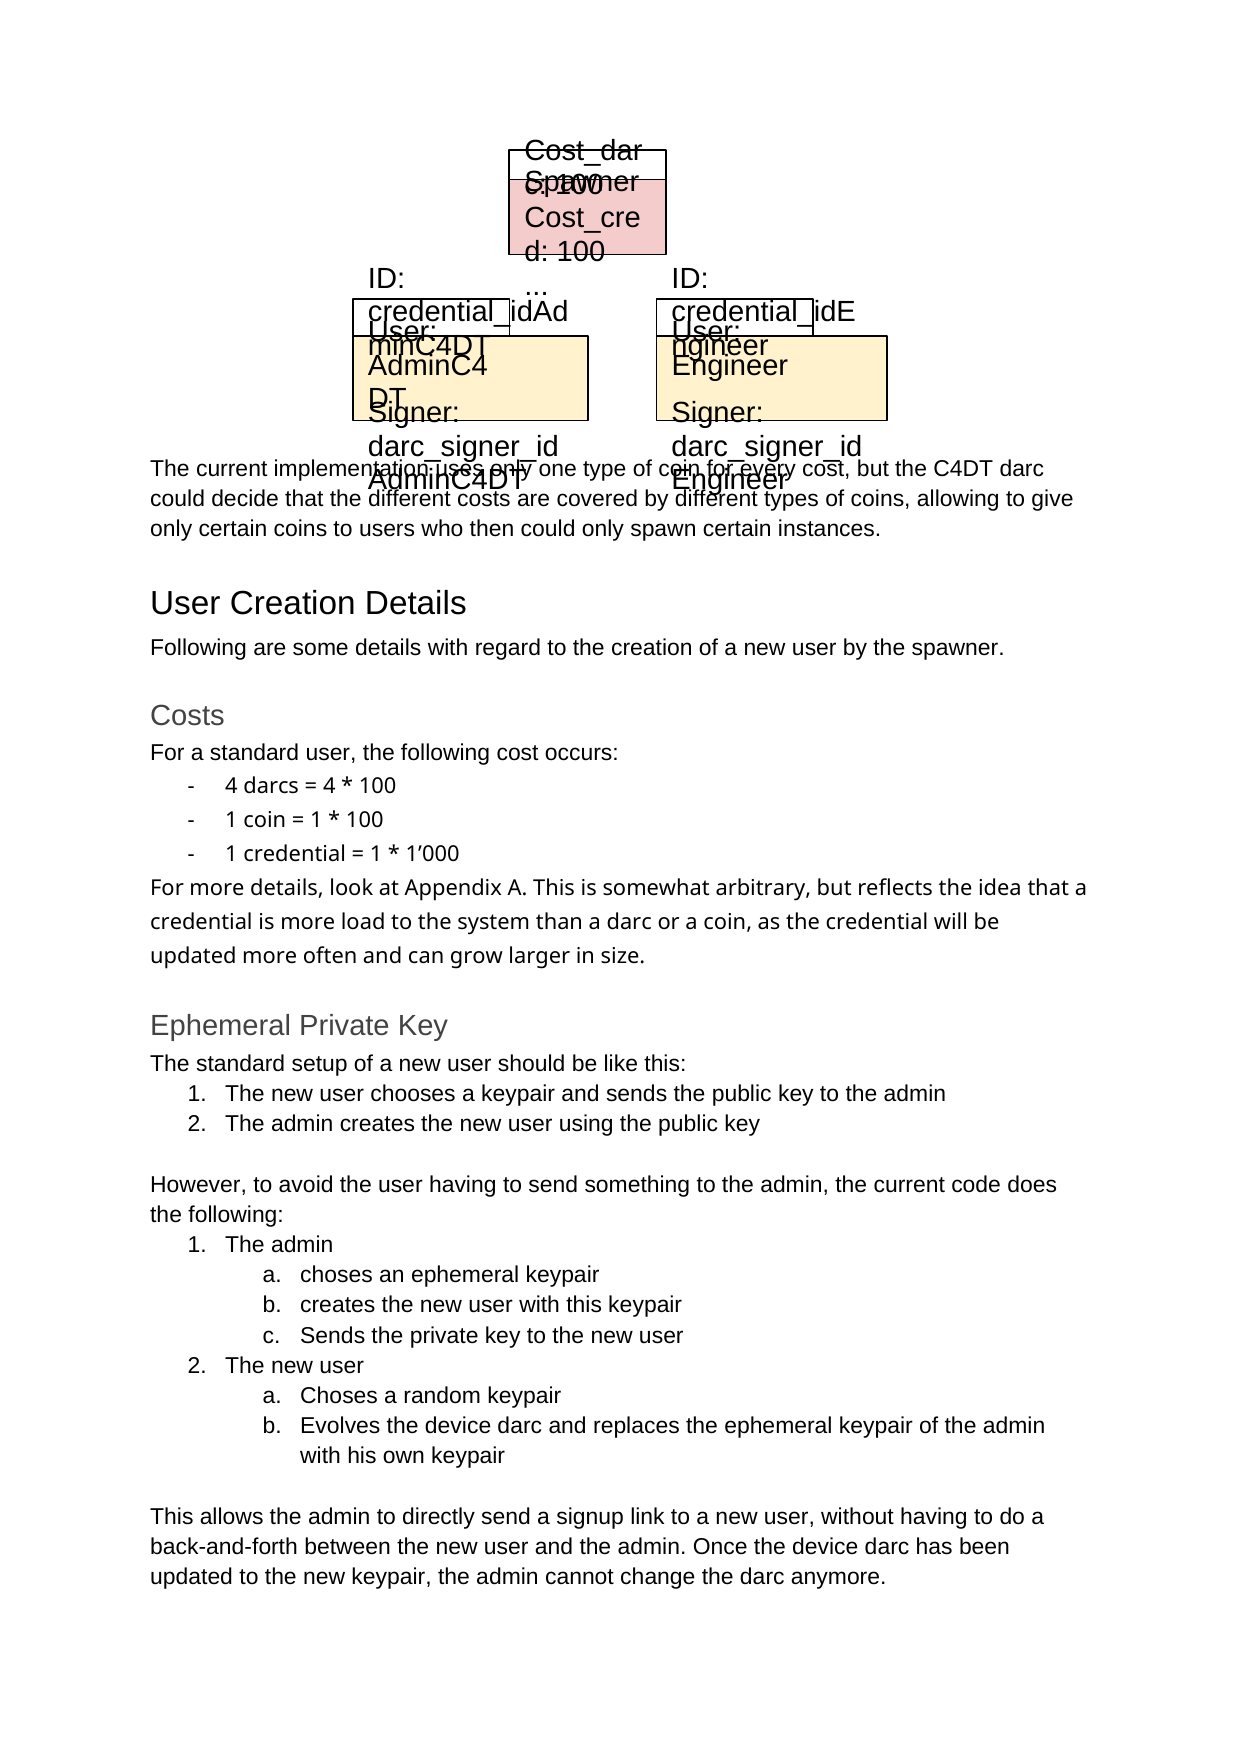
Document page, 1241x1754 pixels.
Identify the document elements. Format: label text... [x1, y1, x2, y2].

list 1 credential = 1 * 1’000 [187, 838, 1090, 868]
text The standard setup of a new user should be like this: [150, 1050, 1090, 1076]
list The new user [187, 1352, 1090, 1378]
text This allows the admin to directly send a signup link to a new user, without having to do a back-and-forth between the new user and the admin. Once the device darc has been updated to the new keypair, the admin cannot change the darc anymore. [150, 1503, 1090, 1590]
text The current implementation uses only one type of coin for every cost, but the C4DT darc could decide that the different costs are covered by different types of coins, allowing to give only certain coins to users who then could only spawn certain instances. [150, 455, 1090, 542]
text For more details, look at Appendix A. This is somewhat arbitrary, but reflects the idea that a credential is more load to the system than a darc or a coin, as the credential will be updated more often and can grow larger in size. [150, 872, 1090, 970]
list The admin creates the new user using the public key [187, 1110, 1090, 1137]
list creates the new user with this keypair [262, 1291, 1090, 1318]
list Evolves the device darc and replaces the ephemeral keypair of the admin with his own keypair [262, 1412, 1090, 1469]
subtitle User Creation Details [150, 583, 1090, 621]
subtitle Ephemeral Private Key [150, 1008, 1090, 1041]
text However, to avoid the user having to send something to the admin, the current code does the following: [150, 1171, 1090, 1227]
list choses an ephemeral keypair [262, 1261, 1090, 1288]
list Choses a random keypair [262, 1382, 1090, 1408]
list Sends the private key to the new user [262, 1322, 1090, 1348]
text Following are some details with regard to the creation of a new user by the spawner. [150, 634, 1090, 660]
subtitle Costs [150, 697, 1090, 731]
list 1 coin = 1 * 100 [187, 804, 1090, 833]
list 4 darcs = 4 * 100 [187, 769, 1090, 799]
text For a standard user, the following cost occurs: [150, 739, 1090, 766]
list The admin [187, 1231, 1090, 1257]
list The new user chooses a keypair and sends the public key to the admin [187, 1080, 1090, 1106]
